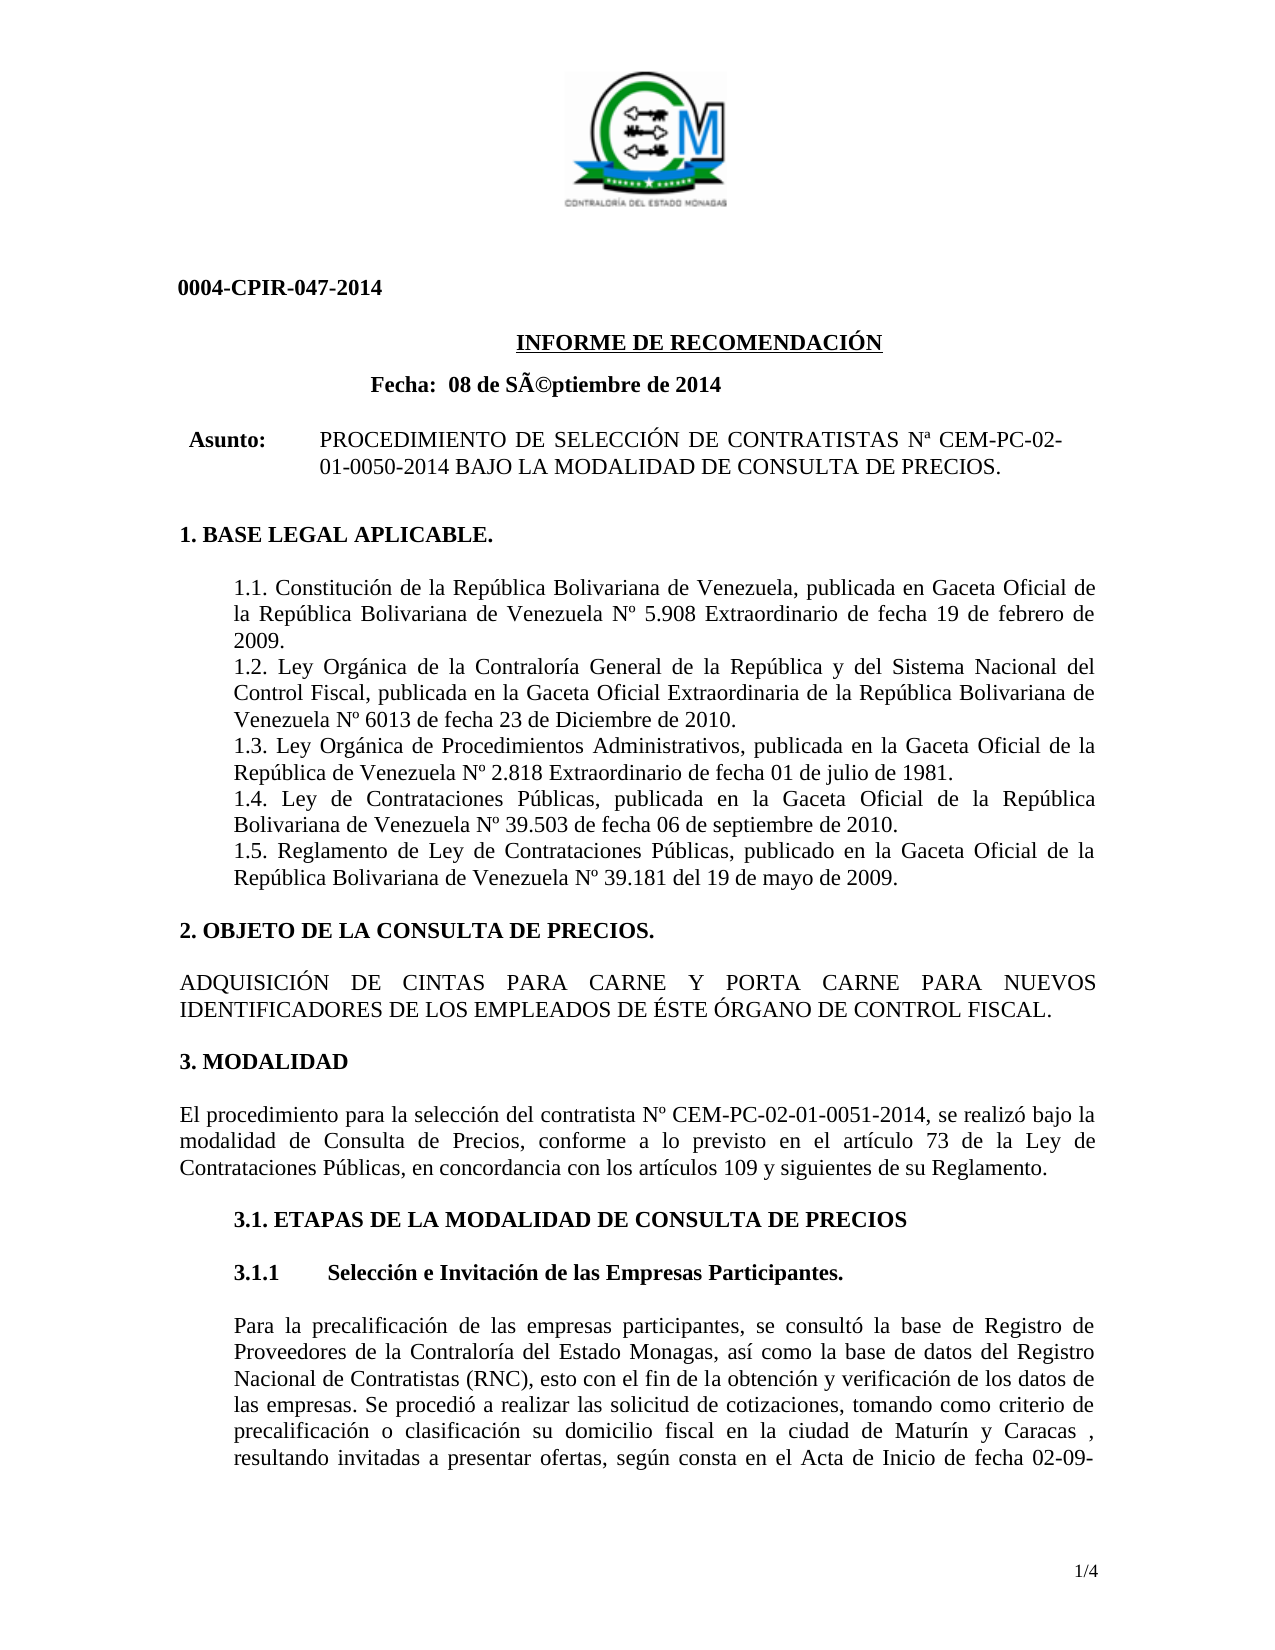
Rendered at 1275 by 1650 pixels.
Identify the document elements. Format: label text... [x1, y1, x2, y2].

text 1.2. Ley Orgánica de la Contraloría General de la República y del Sistema Nacional del Control Fiscal, publicada en la Gaceta Oficial Extraordinaria de la República Bolivariana de Venezuela Nº 6013 de fecha 23 de Diciembre de 2010. [233, 653, 1095, 732]
table_cell Fecha: 08 de SÃ©ptiembre de 2014 [359, 371, 1039, 398]
text 2. OBJETO DE LA CONSULTA DE PRECIOS. [179, 917, 1096, 943]
table_header INFORME DE RECOMENDACIÓN [359, 313, 1039, 371]
table_header Asunto: [177, 426, 308, 493]
text 1.3. Ley Orgánica de Procedimientos Administrativos, publicada en la Gaceta Oficial de la República de Venezuela Nº 2.818 Extraordinario de fecha 01 de julio de 1981. [233, 732, 1095, 785]
text 1.4. Ley de Contrataciones Públicas, publicada en la Gaceta Oficial de la República Bolivariana de Venezuela Nº 39.503 de fecha 06 de septiembre de 2010. [233, 785, 1095, 838]
text 1.5. Reglamento de Ley de Contrataciones Públicas, publicado en la Gaceta Oficial de la República Bolivariana de Venezuela Nº 39.181 del 19 de mayo de 2009. [233, 838, 1095, 890]
text 1. BASE LEGAL APLICABLE. [179, 521, 1096, 548]
text Para la precalificación de las empresas participantes, se consultó la base de Registro de Proveedores de la Contraloría del Estado Monagas, así como la base de datos del Registro Nacional de Contratistas (RNC), esto con el fin de la obtención y verificación de los datos de las empresas. Se procedió a realizar las solicitud de cotizaciones, tomando como criterio de precalificación o clasificación su domicilio fiscal en la ciudad de Maturín y Caracas , resultando invitadas a presentar ofertas, según consta en el Acta de Inicio de fecha 02-09- [233, 1312, 1094, 1470]
table_header PROCEDIMIENTO DE SELECCIÓN DE CONTRATISTAS Nª CEM-PC-02-01-0050-2014 BAJO LA MODALIDAD DE CONSULTA DE PRECIOS. [308, 426, 1074, 493]
picture [562, 69, 730, 210]
list Selección e Invitación de las Empresas Participantes. [233, 1259, 1096, 1286]
text El procedimiento para la selección del contratista Nº CEM-PC-02-01-0051-2014, se realizó bajo la modalidad de Consulta de Precios, conforme a lo previsto en el artículo 73 de la Ley de Contrataciones Públicas, en concordancia con los artículos 109 y siguientes de su Reglamento. [179, 1101, 1096, 1180]
text ADQUISICIÓN DE CINTAS PARA CARNE Y PORTA CARNE PARA NUEVOS IDENTIFICADORES DE LOS EMPLEADOS DE ÉSTE ÓRGANO DE CONTROL FISCAL. [179, 969, 1098, 1022]
text 3. MODALIDAD [179, 1048, 1096, 1075]
text 0004-CPIR-047-2014 [177, 274, 1098, 301]
text 1.1. Constitución de la República Bolivariana de Venezuela, publicada en Gaceta Oficial de la República Bolivariana de Venezuela Nº 5.908 Extraordinario de fecha 19 de febrero de 2009. [233, 574, 1095, 653]
text 3.1. ETAPAS DE LA MODALIDAD DE CONSULTA DE PRECIOS [233, 1207, 1096, 1233]
